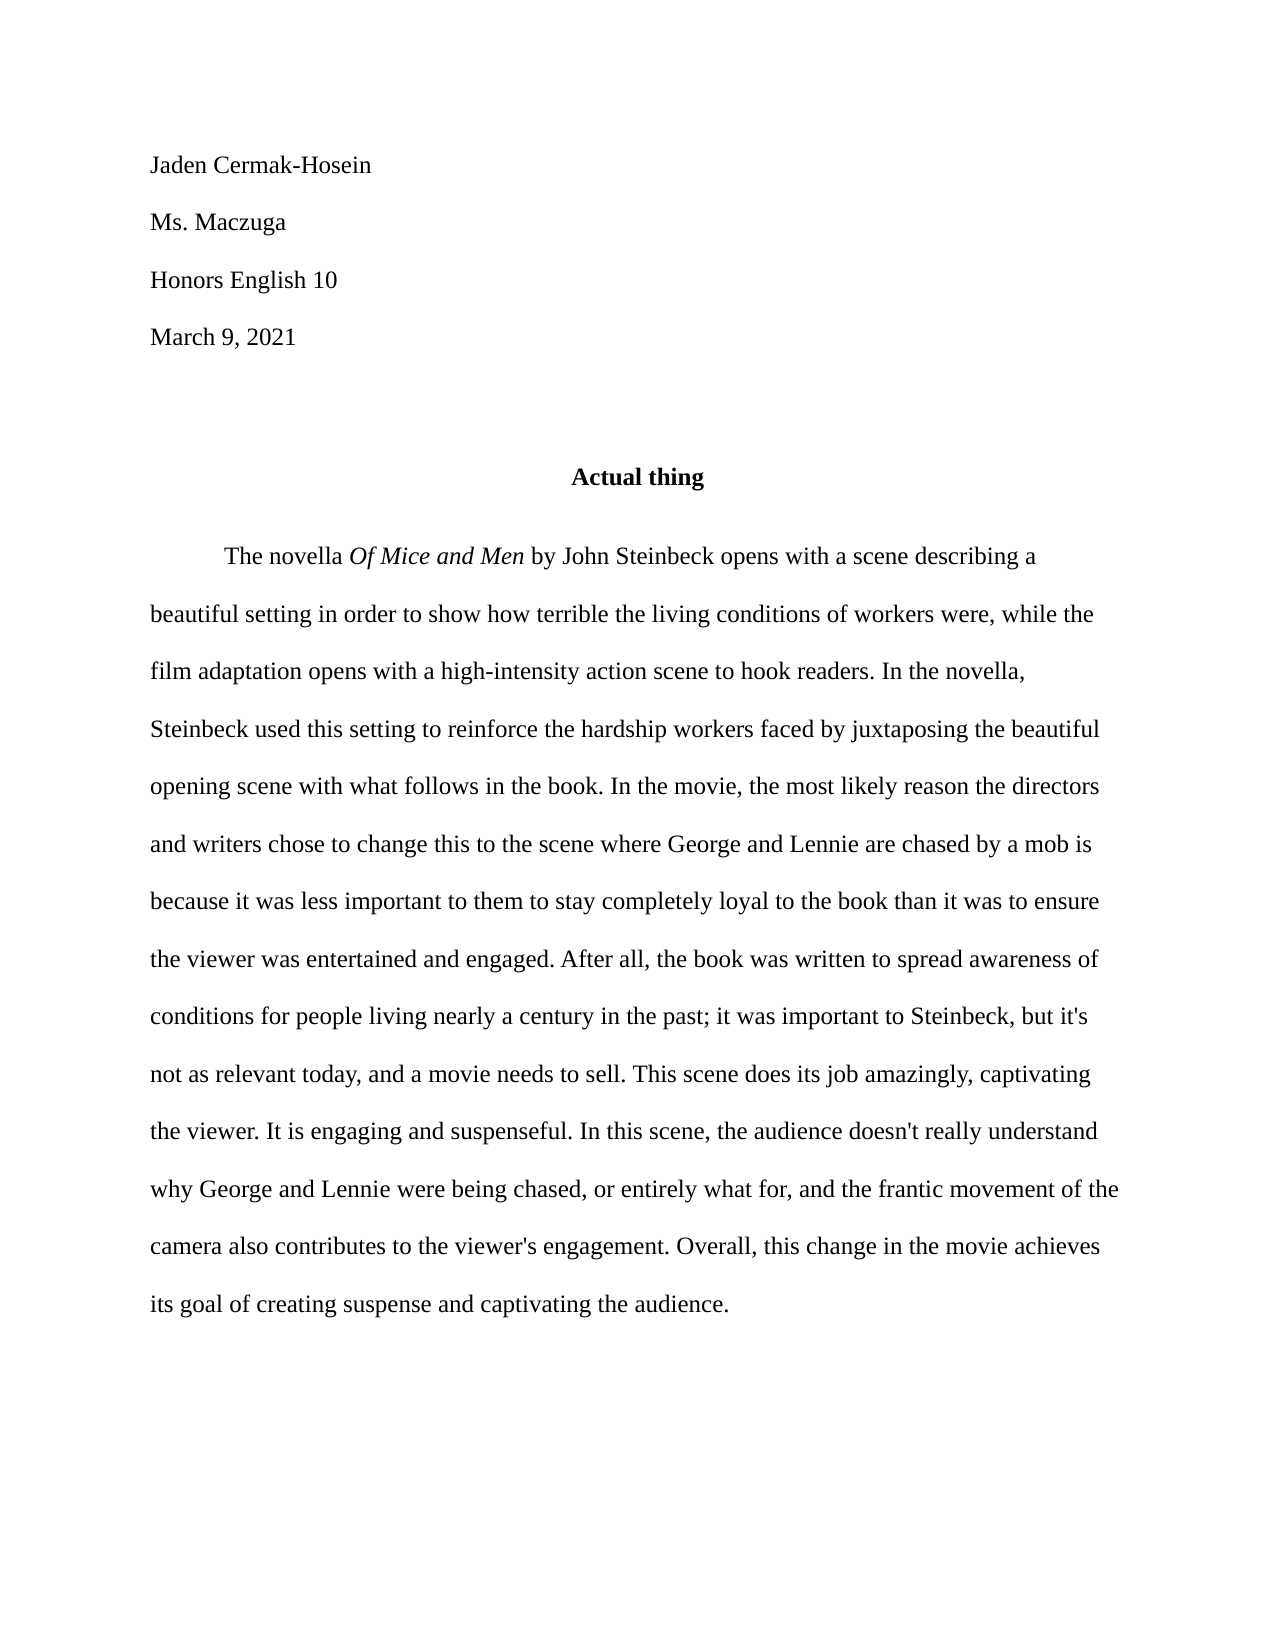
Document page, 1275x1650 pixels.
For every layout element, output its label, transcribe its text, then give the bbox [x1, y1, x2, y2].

text Honors English 10 [150, 265, 1125, 294]
text The novella Of Mice and Men by John Steinbeck opens with a scene describing a beautiful setting in order to show how terrible the living conditions of workers were, while the film adaptation opens with a high-intensity action scene to hook readers. In the novella, Steinbeck used this setting to reinforce the hardship workers faced by juxtaposing the beautiful opening scene with what follows in the book. In the movie, the most likely reason the directors and writers chose to change this to the scene where George and Lennie are chased by a mob is because it was less important to them to stay completely loyal to the book than it was to ensure the viewer was entertained and engaged. After all, the book was written to spread awareness of conditions for people living nearly a century in the past; it was important to Steinbeck, but it's not as relevant today, and a movie needs to sell. This scene does its job amazingly, captivating the viewer. It is engaging and suspenseful. In this scene, the audience doesn't really understand why George and Lennie were being chased, or entirely what for, and the frantic movement of the camera also contributes to the viewer's engagement. Overall, this change in the movie achieves its goal of creating suspense and captivating the audience. [150, 541, 1125, 1318]
text March 9, 2021 [150, 322, 1125, 351]
text Ms. Maczuga [150, 207, 1125, 236]
text Jaden Cermak-Hosein [150, 150, 1125, 179]
title Actual thing [150, 462, 1125, 491]
